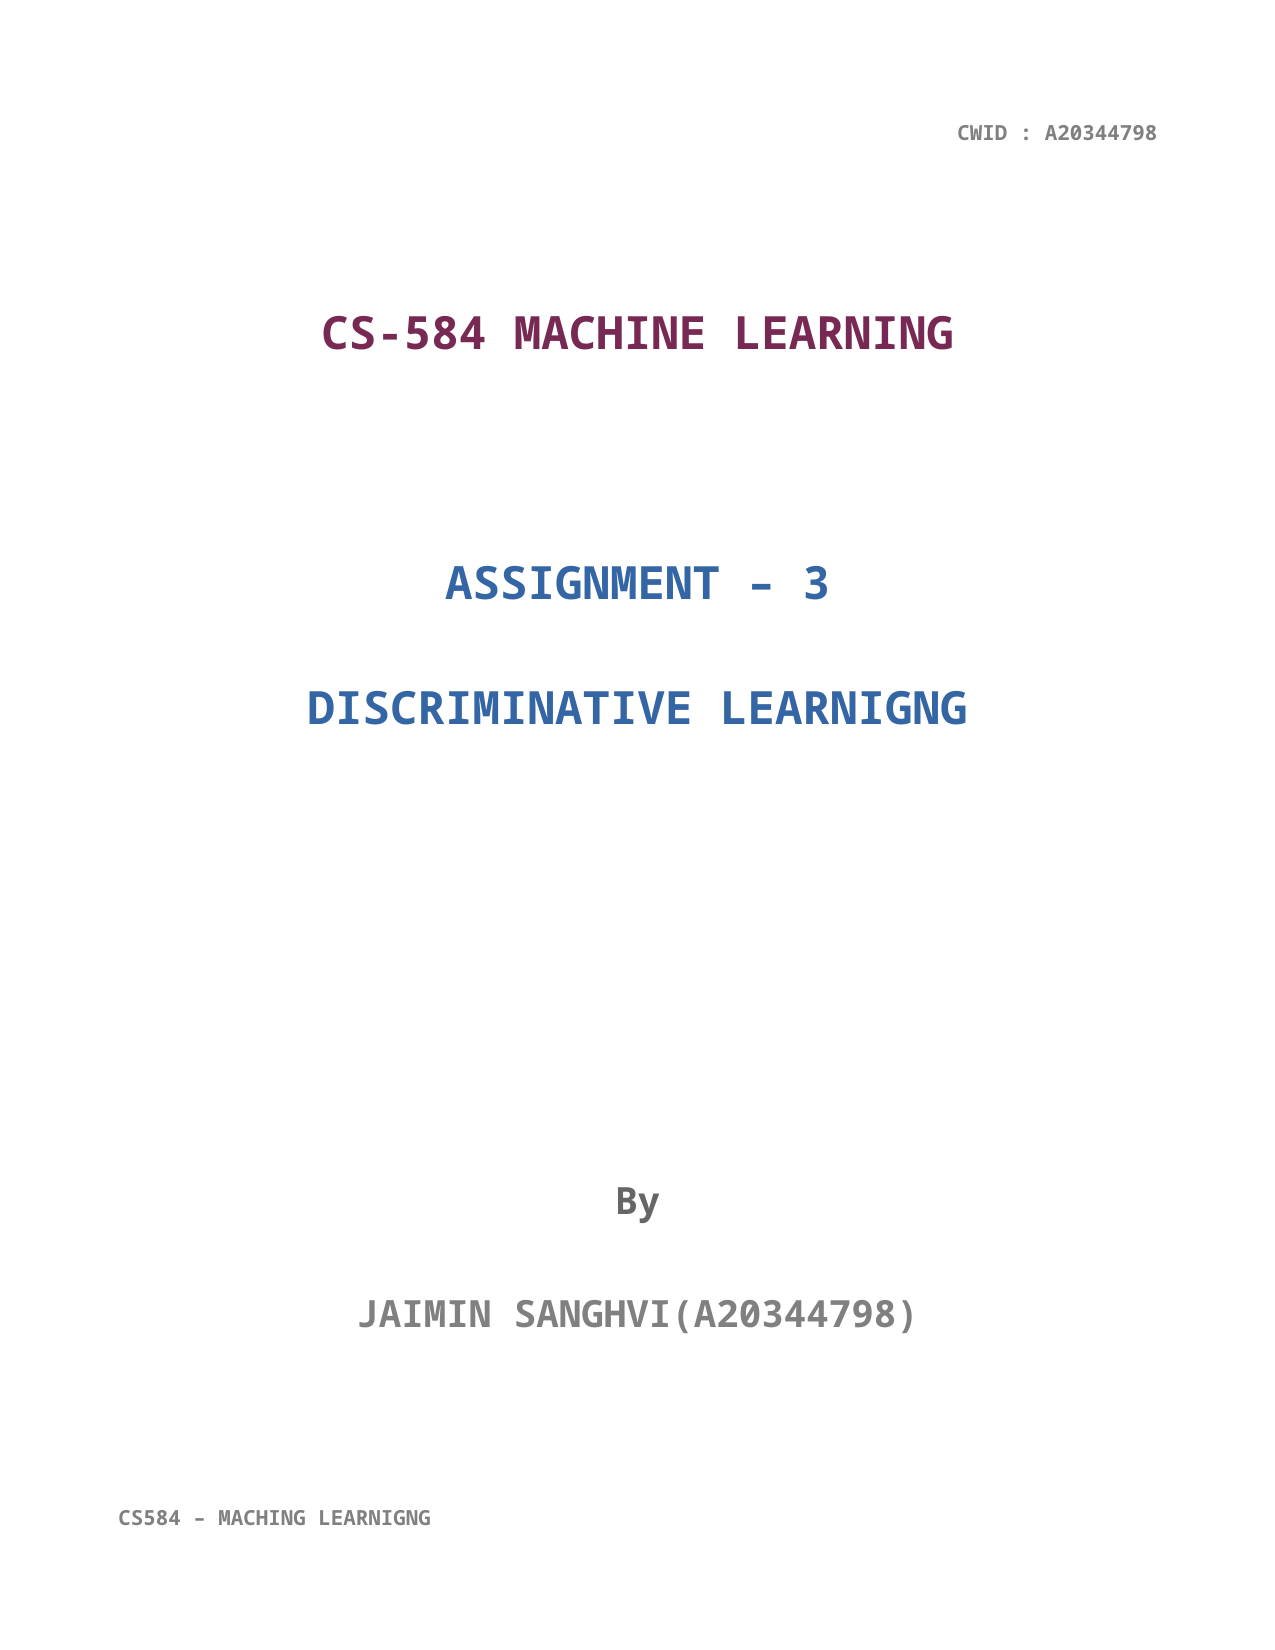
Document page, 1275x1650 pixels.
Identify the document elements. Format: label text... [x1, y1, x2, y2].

text DISCRIMINATIVE LEARNIGNG [118, 675, 1157, 738]
text By [118, 1174, 1157, 1225]
text CS-584 MACHINE LEARNING [118, 301, 1157, 363]
text ASSIGNMENT – 3 [118, 550, 1157, 613]
text JAIMIN SANGHVI(A20344798) [118, 1288, 1157, 1339]
